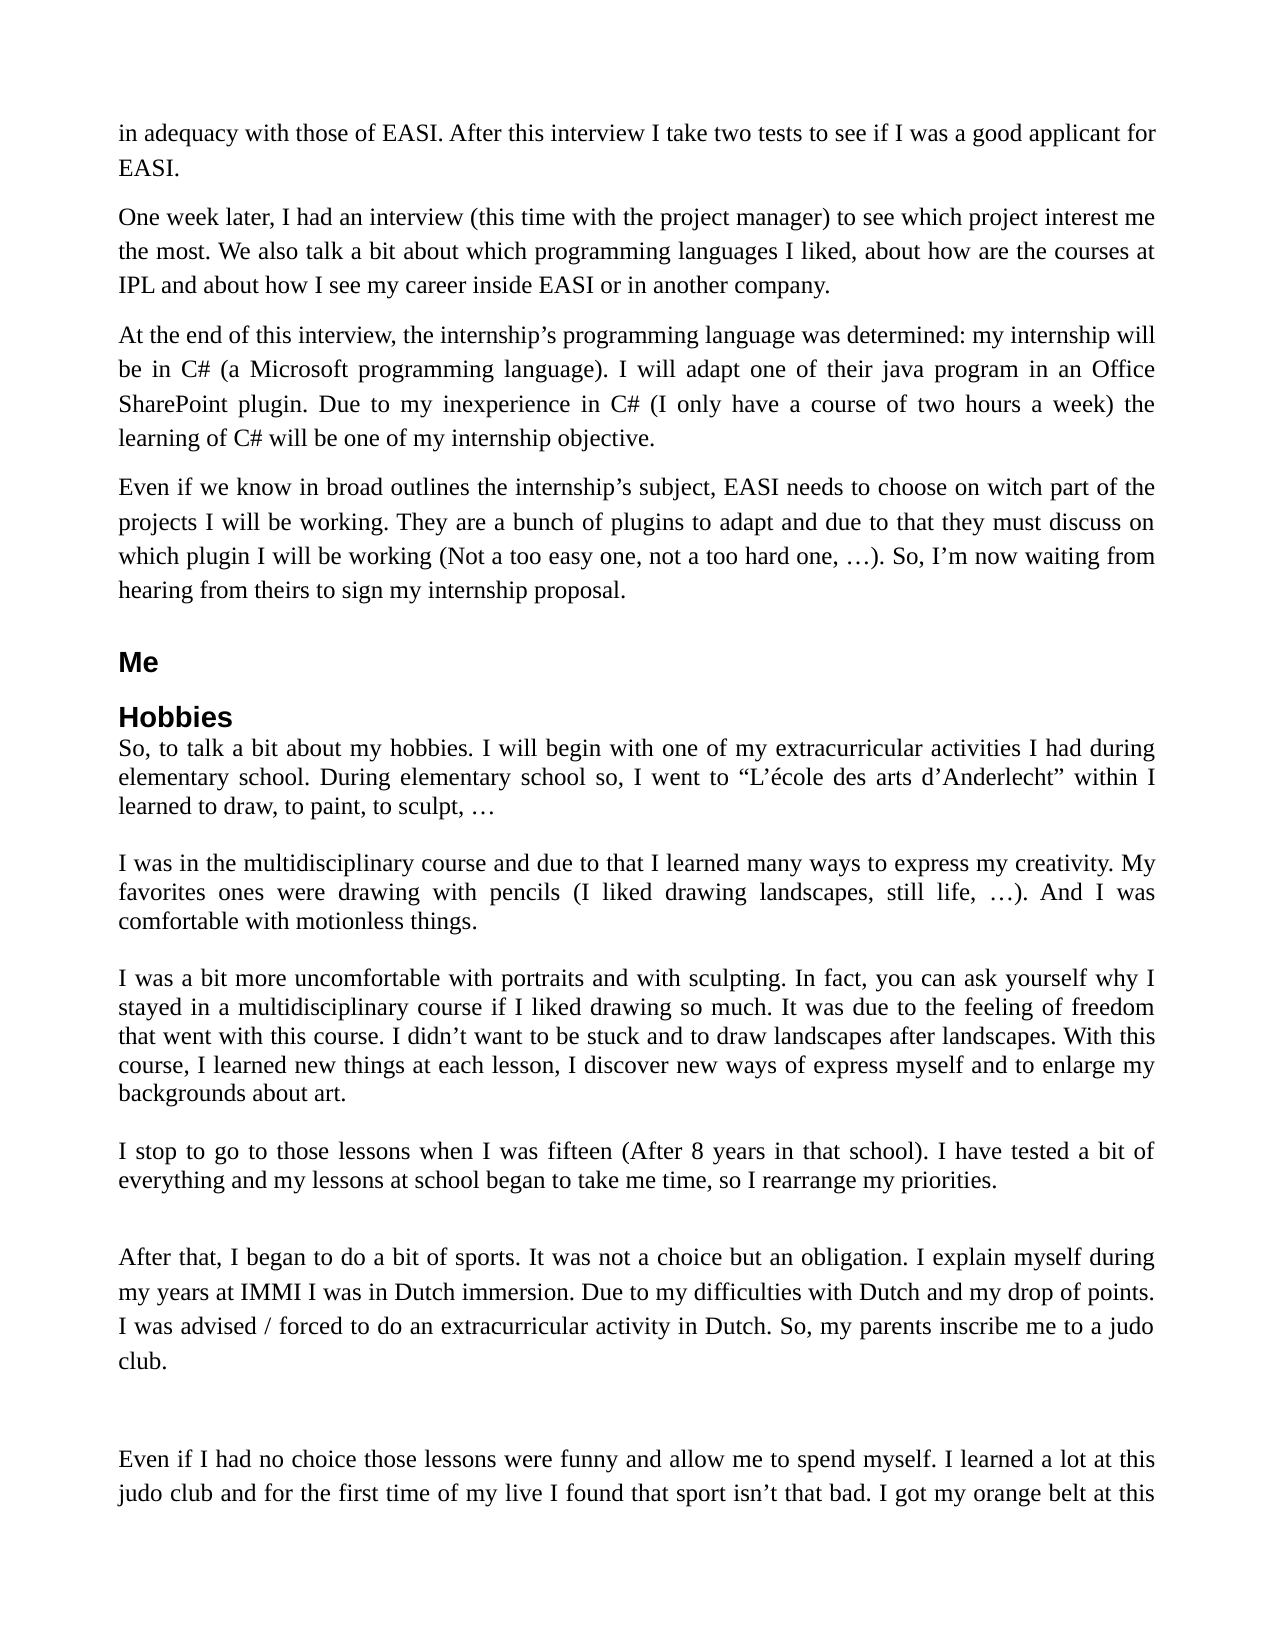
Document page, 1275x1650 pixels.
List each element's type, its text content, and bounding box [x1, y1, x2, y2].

text I was in the multidisciplinary course and due to that I learned many ways to express my creativity. My favorites ones were drawing with pencils (I liked drawing landscapes, still life, …). And I was comfortable with motionless things. [118, 848, 1157, 935]
text I was a bit more uncomfortable with portraits and with sculpting. In fact, you can ask yourself why I stayed in a multidisciplinary course if I liked drawing so much. It was due to the feeling of freedom that went with this course. I didn’t want to be stuck and to draw landscapes after landscapes. With this course, I learned new things at each lesson, I discover new ways of express myself and to enlarge my backgrounds about art. [118, 963, 1157, 1107]
text in adequacy with those of EASI. After this interview I take two tests to see if I was a good applicant for EASI. [118, 118, 1157, 181]
text Even if we know in broad outlines the internship’s subject, EASI needs to choose on witch part of the projects I will be working. They are a bunch of plugins to adapt and due to that they must discuss on which plugin I will be working (Not a too easy one, not a too hard one, …). So, I’m now waiting from hearing from theirs to sign my internship proposal. [118, 472, 1157, 604]
text After that, I began to do a bit of sports. It was not a choice but an obligation. I explain myself during my years at IMMI I was in Dutch immersion. Due to my difficulties with Dutch and my drop of points. I was advised / forced to do an extracurricular activity in Dutch. So, my parents inscribe me to a judo club. [118, 1242, 1157, 1375]
subtitle Hobbies [118, 700, 1157, 733]
text At the end of this interview, the internship’s programming language was determined: my internship will be in C# (a Microsoft programming language). I will adapt one of their java program in an Office SharePoint plugin. Due to my inexperience in C# (I only have a course of two hours a week) the learning of C# will be one of my internship objective. [118, 320, 1157, 452]
subtitle Me [118, 646, 1157, 679]
text I stop to go to those lessons when I was fifteen (After 8 years in that school). I have tested a bit of everything and my lessons at school began to take me time, so I rearrange my priorities. [118, 1136, 1157, 1193]
text So, to talk a bit about my hobbies. I will begin with one of my extracurricular activities I had during elementary school. During elementary school so, I went to “L’école des arts d’Anderlecht” within I learned to draw, to paint, to sculpt, … [118, 733, 1157, 820]
text One week later, I had an interview (this time with the project manager) to see which project interest me the most. We also talk a bit about which programming languages I liked, about how are the courses at IPL and about how I see my career inside EASI or in another company. [118, 202, 1157, 299]
text Even if I had no choice those lessons were funny and allow me to spend myself. I learned a lot at this judo club and for the first time of my live I found that sport isn’t that bad. I got my orange belt at this [118, 1444, 1157, 1507]
